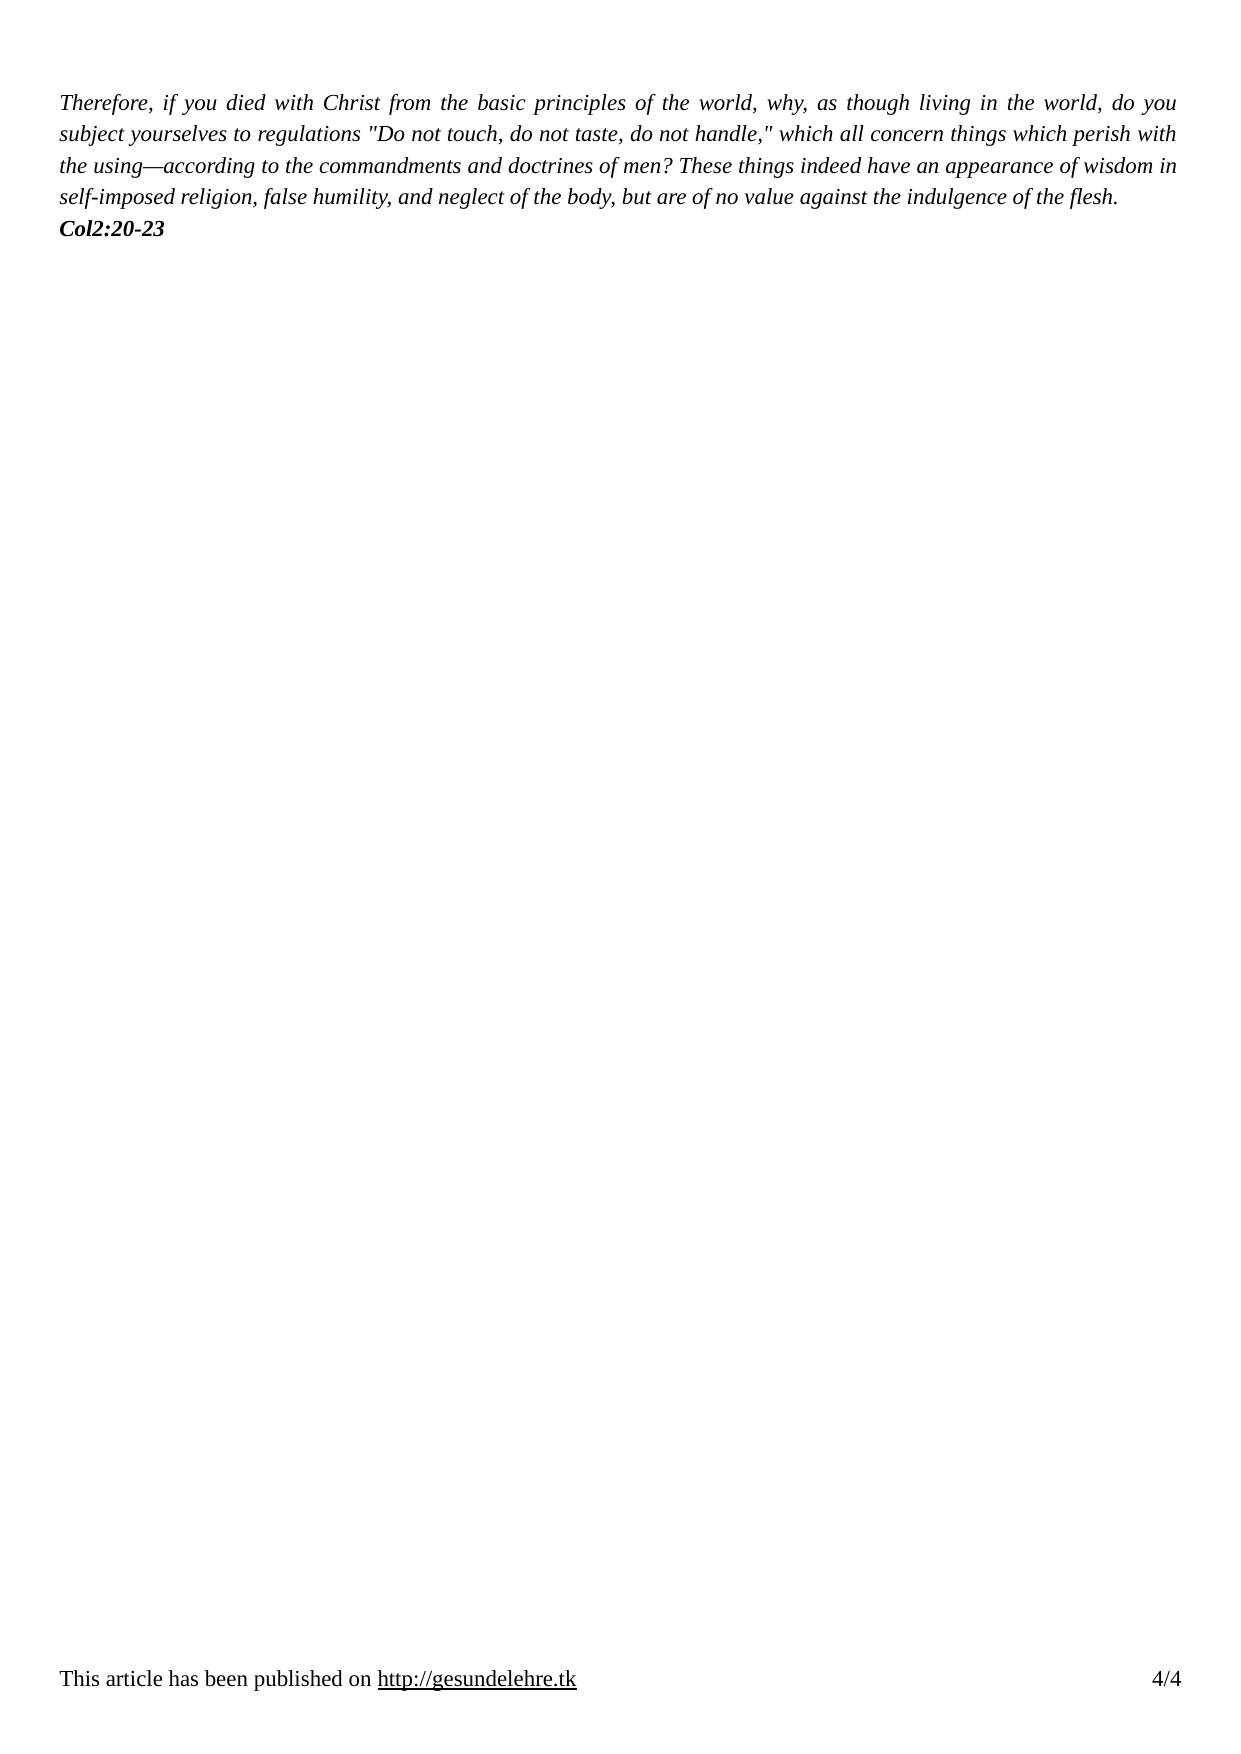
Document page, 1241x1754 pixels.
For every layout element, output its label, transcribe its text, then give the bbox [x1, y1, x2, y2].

text Therefore, if you died with Christ from the basic principles of the world, why, as though living in the world, do you subject yourselves to regulations "Do not touch, do not taste, do not handle," which all concern things which perish with the using—according to the commandments and doctrines of men? These things indeed have an appearance of wisdom in self-imposed religion, false humility, and neglect of the body, but are of no value against the indulgence of the flesh. [59, 88, 1181, 209]
text Col2:20-23 [59, 215, 1181, 241]
